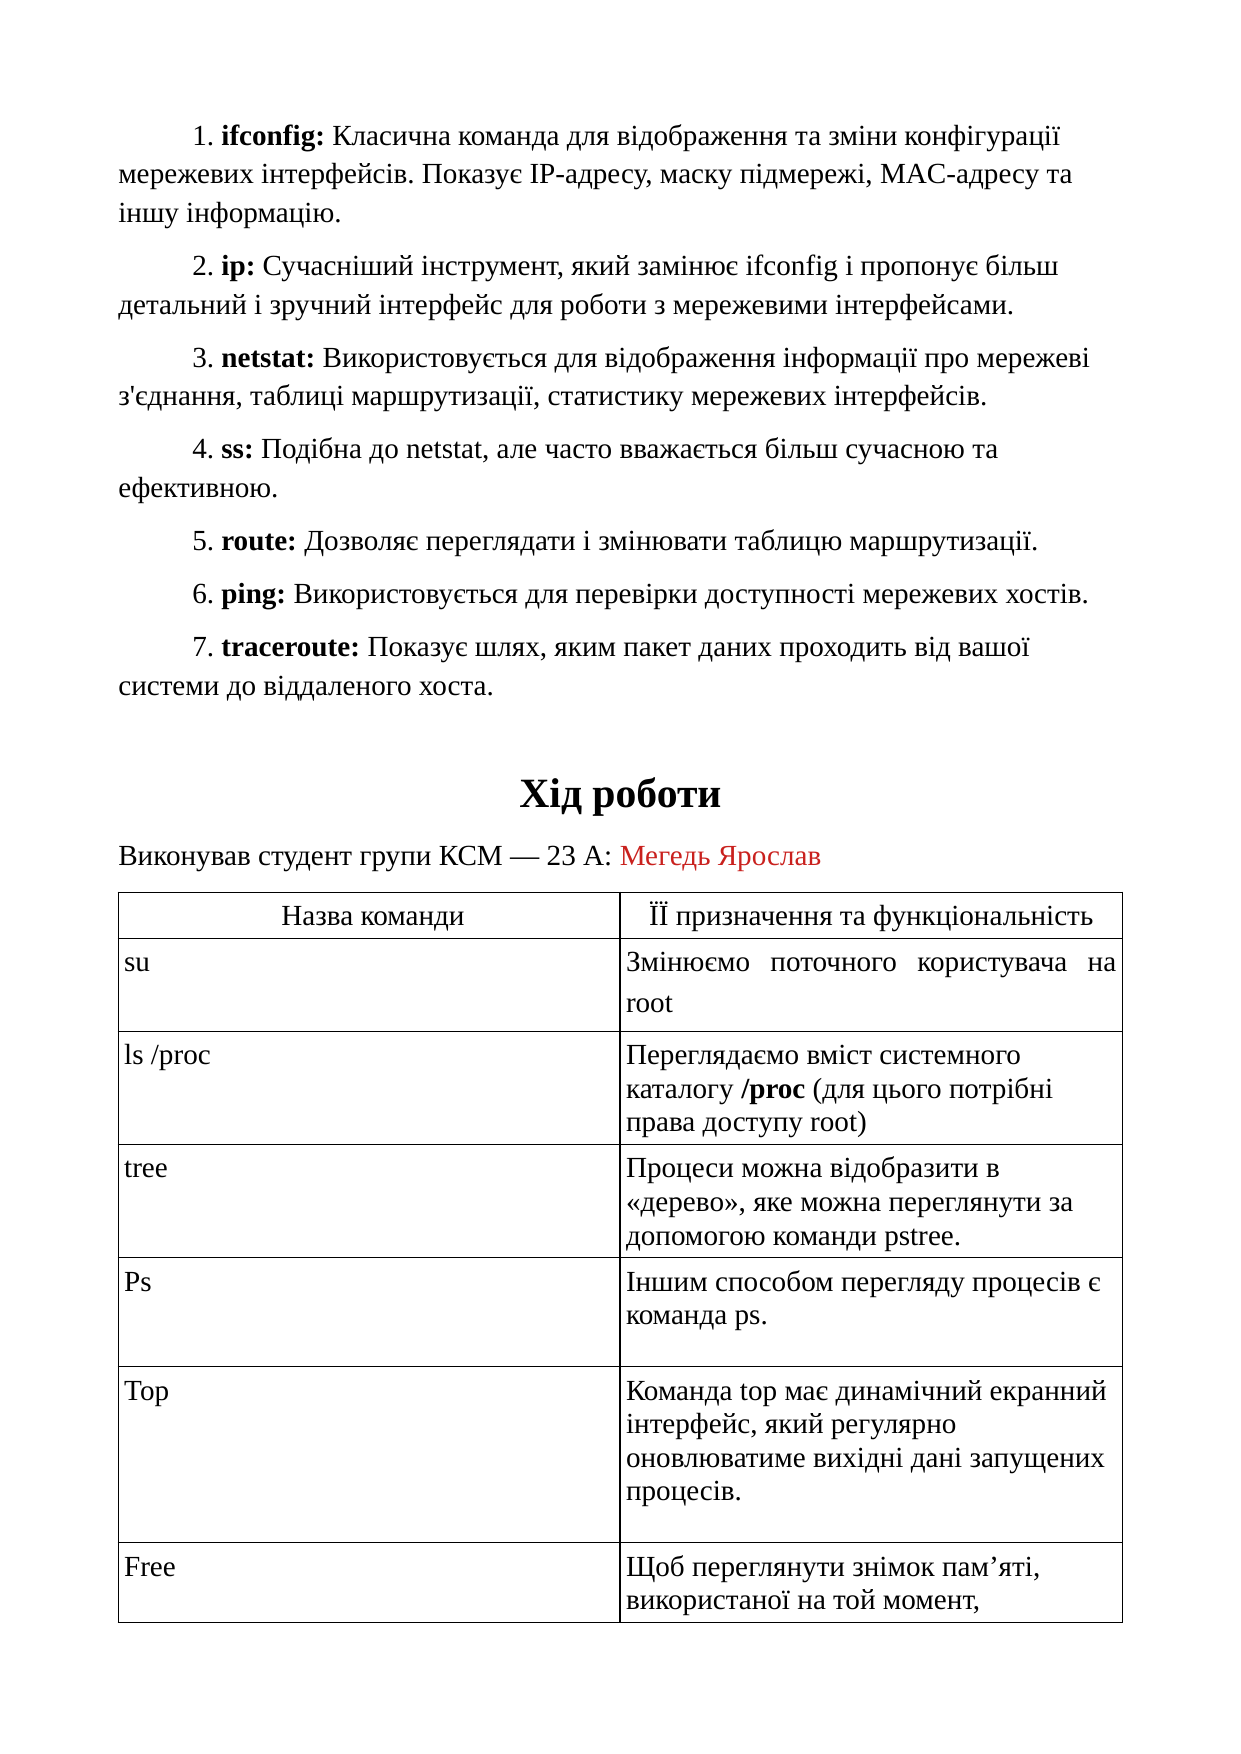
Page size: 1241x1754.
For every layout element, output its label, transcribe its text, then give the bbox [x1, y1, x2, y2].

text 2. ip: Сучасніший інструмент, який замінює ifconfig і пропонує більш детальний і зручний інтерфейс для роботи з мережевими інтерфейсами. [118, 248, 1122, 320]
table_cell tree [119, 1145, 619, 1257]
table_cell Free [119, 1543, 619, 1622]
table_cell Іншим способом перегляду процесів є команда ps. [621, 1258, 1122, 1366]
table_cell Щоб переглянути знімок пам’яті, використаної на той момент, [621, 1543, 1122, 1622]
table_cell Змінюємо поточного користувача на root [621, 939, 1122, 1031]
text Виконував студент групи КСМ — 23 А: Мегедь Ярослав [118, 838, 1122, 872]
text 7. traceroute: Показує шлях, яким пакет даних проходить від вашої системи до віддаленого хоста. [118, 629, 1122, 702]
table_cell Ps [119, 1258, 619, 1366]
text 4. ss: Подібна до netstat, але часто вважається більш сучасною та ефективною. [118, 432, 1122, 504]
table_cell ls /proc [119, 1032, 619, 1144]
table_header ЇЇ призначення та функціональність [621, 893, 1122, 938]
text Хід роботи [118, 769, 1122, 817]
text 3. netstat: Використовується для відображення інформації про мережеві з'єднання, таблиці маршрутизації, статистику мережевих інтерфейсів. [118, 340, 1122, 412]
table_header Назва команди [119, 893, 619, 938]
table_cell Top [119, 1367, 619, 1542]
table_cell su [119, 939, 619, 1031]
table_cell Процеси можна відобразити в «дерево», яке можна переглянути за допомогою команди pstree. [621, 1145, 1122, 1257]
table_cell Переглядаємо вміст системного каталогу /proc (для цього потрібні права доступу root) [621, 1032, 1122, 1144]
text 5. route: Дозволяє переглядати і змінювати таблицю маршрутизації. [118, 523, 1122, 557]
text 6. ping: Використовується для перевірки доступності мережевих хостів. [118, 576, 1122, 610]
text 1. ifconfig: Класична команда для відображення та зміни конфігурації мережевих інтерфейсів. Показує IP-адресу, маску підмережі, MAC-адресу та іншу інформацію. [118, 118, 1122, 229]
table_cell Команда top має динамічний екранний інтерфейс, який регулярно оновлюватиме вихідні дані запущених процесів. [621, 1367, 1122, 1542]
